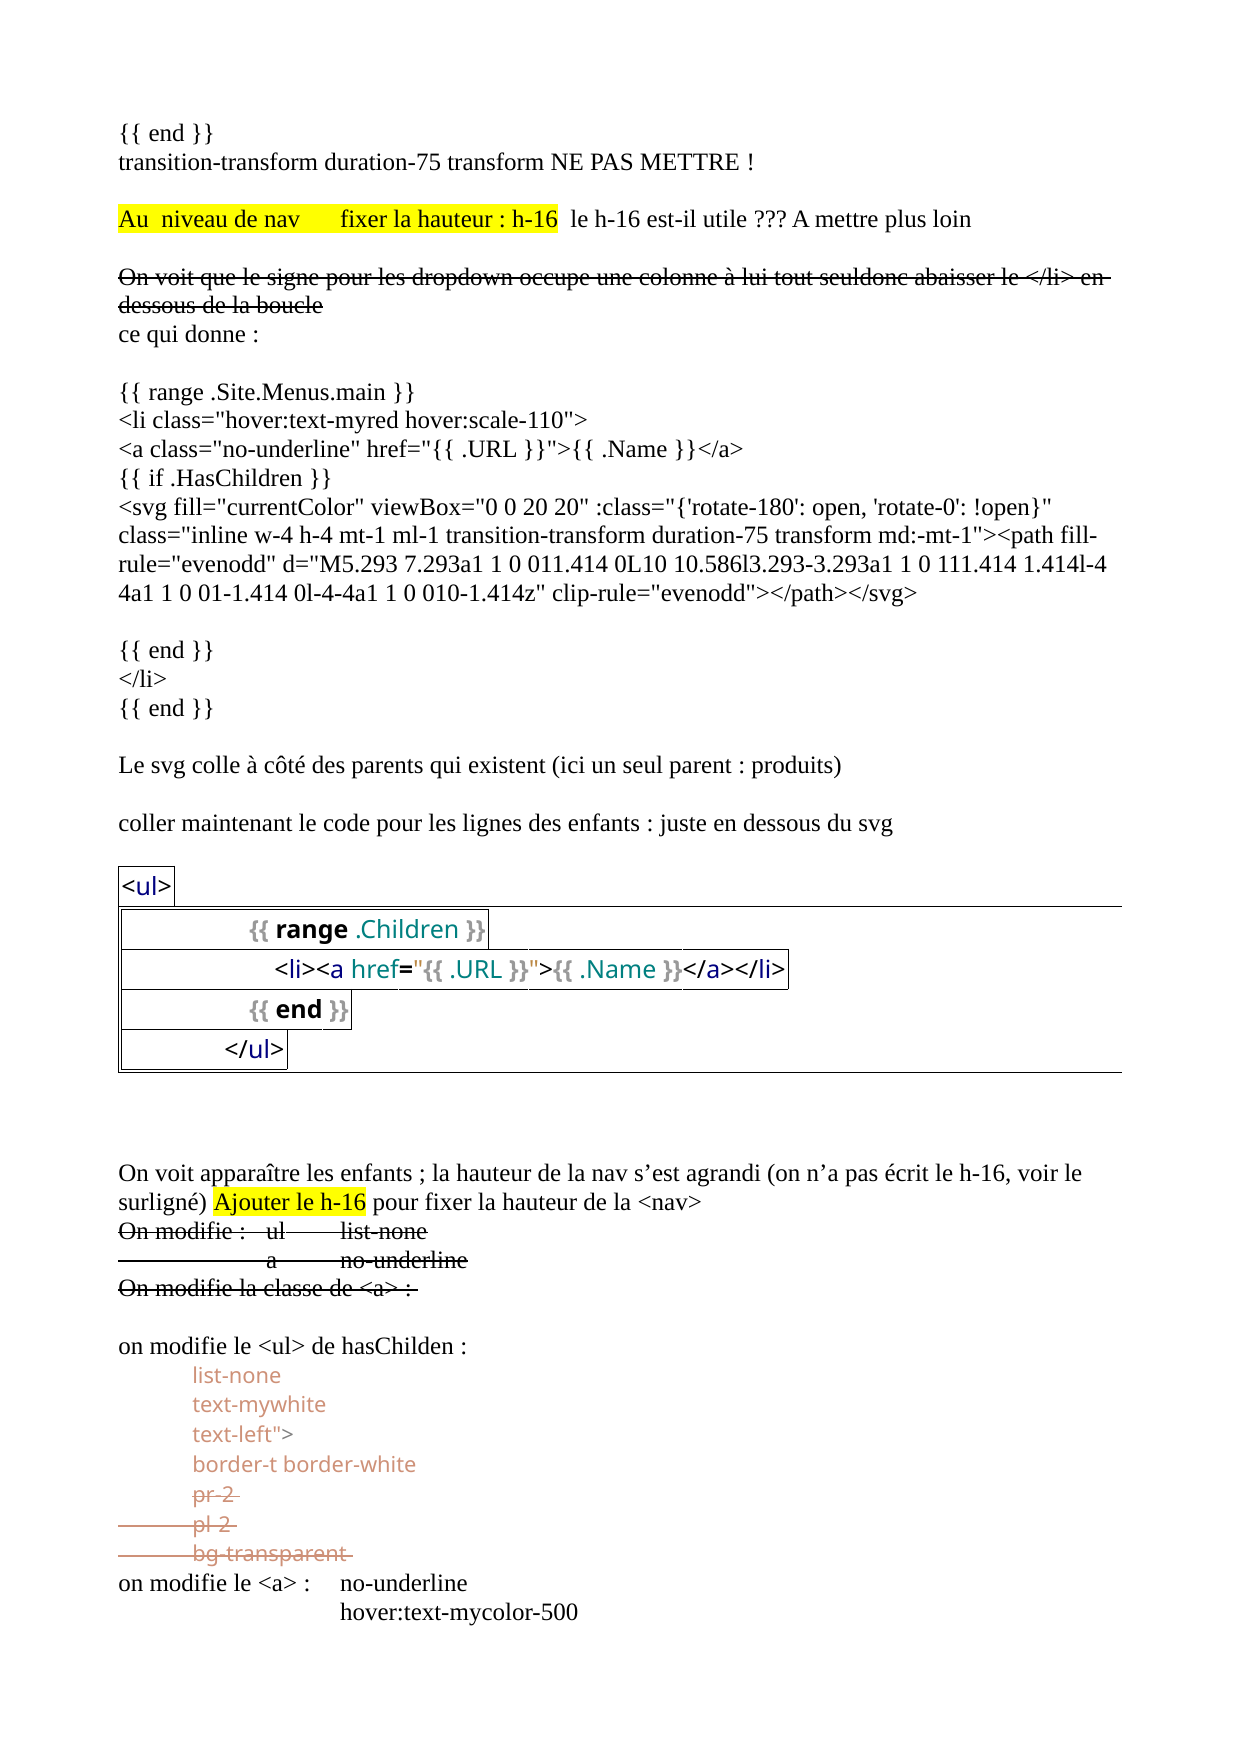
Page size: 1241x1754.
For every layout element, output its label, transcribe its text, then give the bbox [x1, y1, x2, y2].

text list-none [118, 1360, 1122, 1389]
text {{ range .Children }} [119, 907, 1122, 946]
text <ul> [119, 867, 174, 906]
text a no-underline [118, 1245, 1122, 1273]
text On modifie la classe de <a> : [118, 1273, 1122, 1302]
text {{ if .HasChildren }} [118, 463, 1122, 492]
text <svg fill="currentColor" viewBox="0 0 20 20" :class="{'rotate-180': open, 'rotate-0': !open}" class="inline w-4 h-4 mt-1 ml-1 transition-transform duration-75 transform md:-mt-1"><path fill-rule="evenodd" d="M5.293 7.293a1 1 0 011.414 0L10 10.586l3.293-3.293a1 1 0 111.414 1.414l-4 4a1 1 0 01-1.414 0l-4-4a1 1 0 010-1.414z" clip-rule="evenodd"></path></svg> [118, 492, 1122, 607]
text </ul> [119, 1026, 1122, 1072]
text transition-transform duration-75 transform NE PAS METTRE ! [118, 147, 1122, 176]
text <li><a href="{{ .URL }}">{{ .Name }}</a></li> [489, 946, 1122, 986]
text Le svg colle à côté des parents qui existent (ici un seul parent : produits) [118, 751, 1122, 779]
text {{ end }} [118, 118, 1122, 147]
text bg-transparent [118, 1538, 1122, 1568]
text <li class="hover:text-myred hover:scale-110"> [118, 406, 1122, 434]
text [352, 986, 1122, 1026]
text on modifie le <a> : no-underline [118, 1568, 1122, 1597]
text On modifie : ul list-none [118, 1216, 1122, 1245]
text {{ end }} [118, 636, 1122, 664]
text {{ end }} [122, 990, 351, 1026]
text hover:text-mycolor-500 [118, 1597, 1122, 1626]
text ce qui donne : [118, 319, 1122, 348]
text border-t border-white [118, 1449, 1122, 1479]
text pr-2 [118, 1479, 1122, 1509]
text {{ range .Site.Menus.main }} [118, 377, 1122, 406]
text text-mywhite [118, 1389, 1122, 1419]
text Au niveau de nav fixer la hauteur : h-16 le h-16 est-il utile ??? A mettre plus loin [118, 204, 1122, 233]
text pl-2 [118, 1509, 1122, 1538]
text {{ end }} [118, 693, 1122, 722]
text <a class="no-underline" href="{{ .URL }}">{{ .Name }}</a> [118, 434, 1122, 463]
text On voit apparaître les enfants ; la hauteur de la nav s’est agrandi (on n’a pas écrit le h-16, voir le surligné) Ajouter le h-16 pour fixer la hauteur de la <nav> [118, 1158, 1122, 1216]
text <li><a href="{{ .URL }}">{{ .Name }}</a></li> [122, 950, 788, 986]
text [175, 866, 1122, 906]
text coller maintenant le code pour les lignes des enfants : juste en dessous du svg [118, 808, 1122, 837]
text On voit que le signe pour les dropdown occupe une colonne à lui tout seuldonc abaisser le </li> en dessous de la boucle [118, 262, 1122, 319]
text text-left"> [118, 1419, 1122, 1449]
text </li> [118, 664, 1122, 693]
text on modifie le <ul> de hasChilden : [118, 1331, 1122, 1360]
